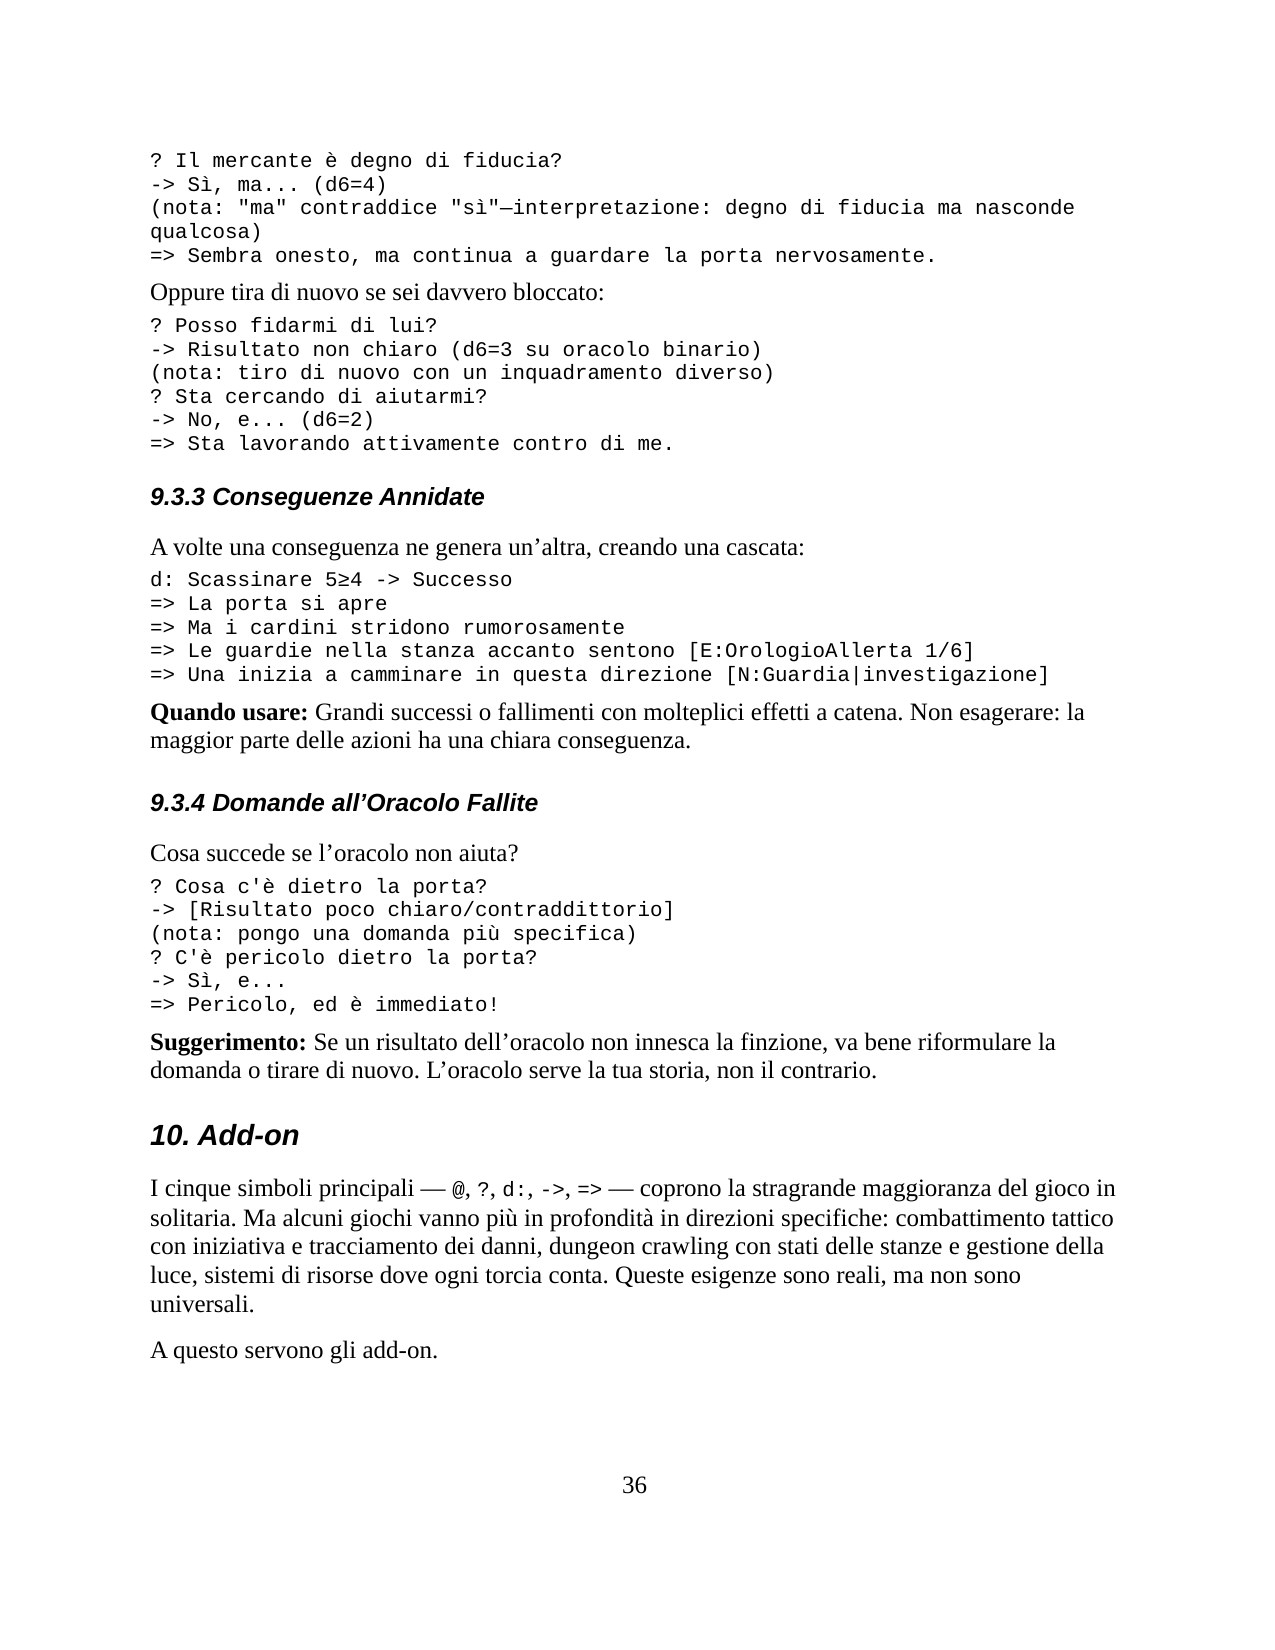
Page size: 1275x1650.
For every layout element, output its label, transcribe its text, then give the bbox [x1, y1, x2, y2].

text -> Risultato non chiaro (d6=3 su oracolo binario) [150, 338, 1125, 362]
subtitle 9.3.3 Conseguenze Annidate [150, 482, 1125, 510]
text ? Posso fidarmi di lui? [150, 315, 1125, 338]
text A volte una conseguenza ne genera un’altra, creando una cascata: [150, 532, 1125, 561]
text Quando usare: Grandi successi o fallimenti con molteplici effetti a catena. Non esagerare: la maggior parte delle azioni ha una chiara conseguenza. [150, 697, 1125, 754]
text ? Sta cercando di aiutarmi? [150, 386, 1125, 409]
text A questo servono gli add-on. [150, 1336, 1125, 1364]
subtitle 10. Add-on [150, 1118, 1125, 1152]
text => Ma i cardini stridono rumorosamente [150, 617, 1125, 640]
text ? Cosa c'è dietro la porta? [150, 876, 1125, 899]
text => Una inizia a camminare in questa direzione [N:Guardia|investigazione] [150, 664, 1125, 688]
text (nota: pongo una domanda più specifica) [150, 923, 1125, 947]
text => La porta si apre [150, 593, 1125, 617]
text I cinque simboli principali — @, ?, d:, ->, => — coprono la stragrande maggioranza del gioco in solitaria. Ma alcuni giochi vanno più in profondità in direzioni specifiche: combattimento tattico con iniziativa e tracciamento dei danni, dungeon crawling con stati delle stanze e gestione della luce, sistemi di risorse dove ogni torcia conta. Queste esigenze sono reali, ma non sono universali. [150, 1173, 1125, 1318]
text => Sembra onesto, ma continua a guardare la porta nervosamente. [150, 244, 1125, 268]
text -> Sì, e... [150, 970, 1125, 994]
text => Pericolo, ed è immediato! [150, 994, 1125, 1018]
text (nota: "ma" contraddice "sì"—interpretazione: degno di fiducia ma nasconde qualcosa) [150, 197, 1125, 244]
text Oppure tira di nuovo se sei davvero bloccato: [150, 277, 1125, 306]
text ? Il mercante è degno di fiducia? [150, 150, 1125, 174]
text -> No, e... (d6=2) [150, 409, 1125, 433]
text d: Scassinare 5≥4 -> Successo [150, 569, 1125, 593]
text (nota: tiro di nuovo con un inquadramento diverso) [150, 362, 1125, 386]
text Suggerimento: Se un risultato dell’oracolo non innesca la finzione, va bene riformulare la domanda o tirare di nuovo. L’oracolo serve la tua storia, non il contrario. [150, 1027, 1125, 1084]
text ? C'è pericolo dietro la porta? [150, 947, 1125, 970]
subtitle 9.3.4 Domande all’Oracolo Fallite [150, 788, 1125, 817]
text Cosa succede se l’oracolo non aiuta? [150, 838, 1125, 867]
text => Sta lavorando attivamente contro di me. [150, 433, 1125, 457]
text => Le guardie nella stanza accanto sentono [E:OrologioAllerta 1/6] [150, 640, 1125, 664]
text -> Sì, ma... (d6=4) [150, 174, 1125, 197]
text -> [Risultato poco chiaro/contraddittorio] [150, 899, 1125, 923]
